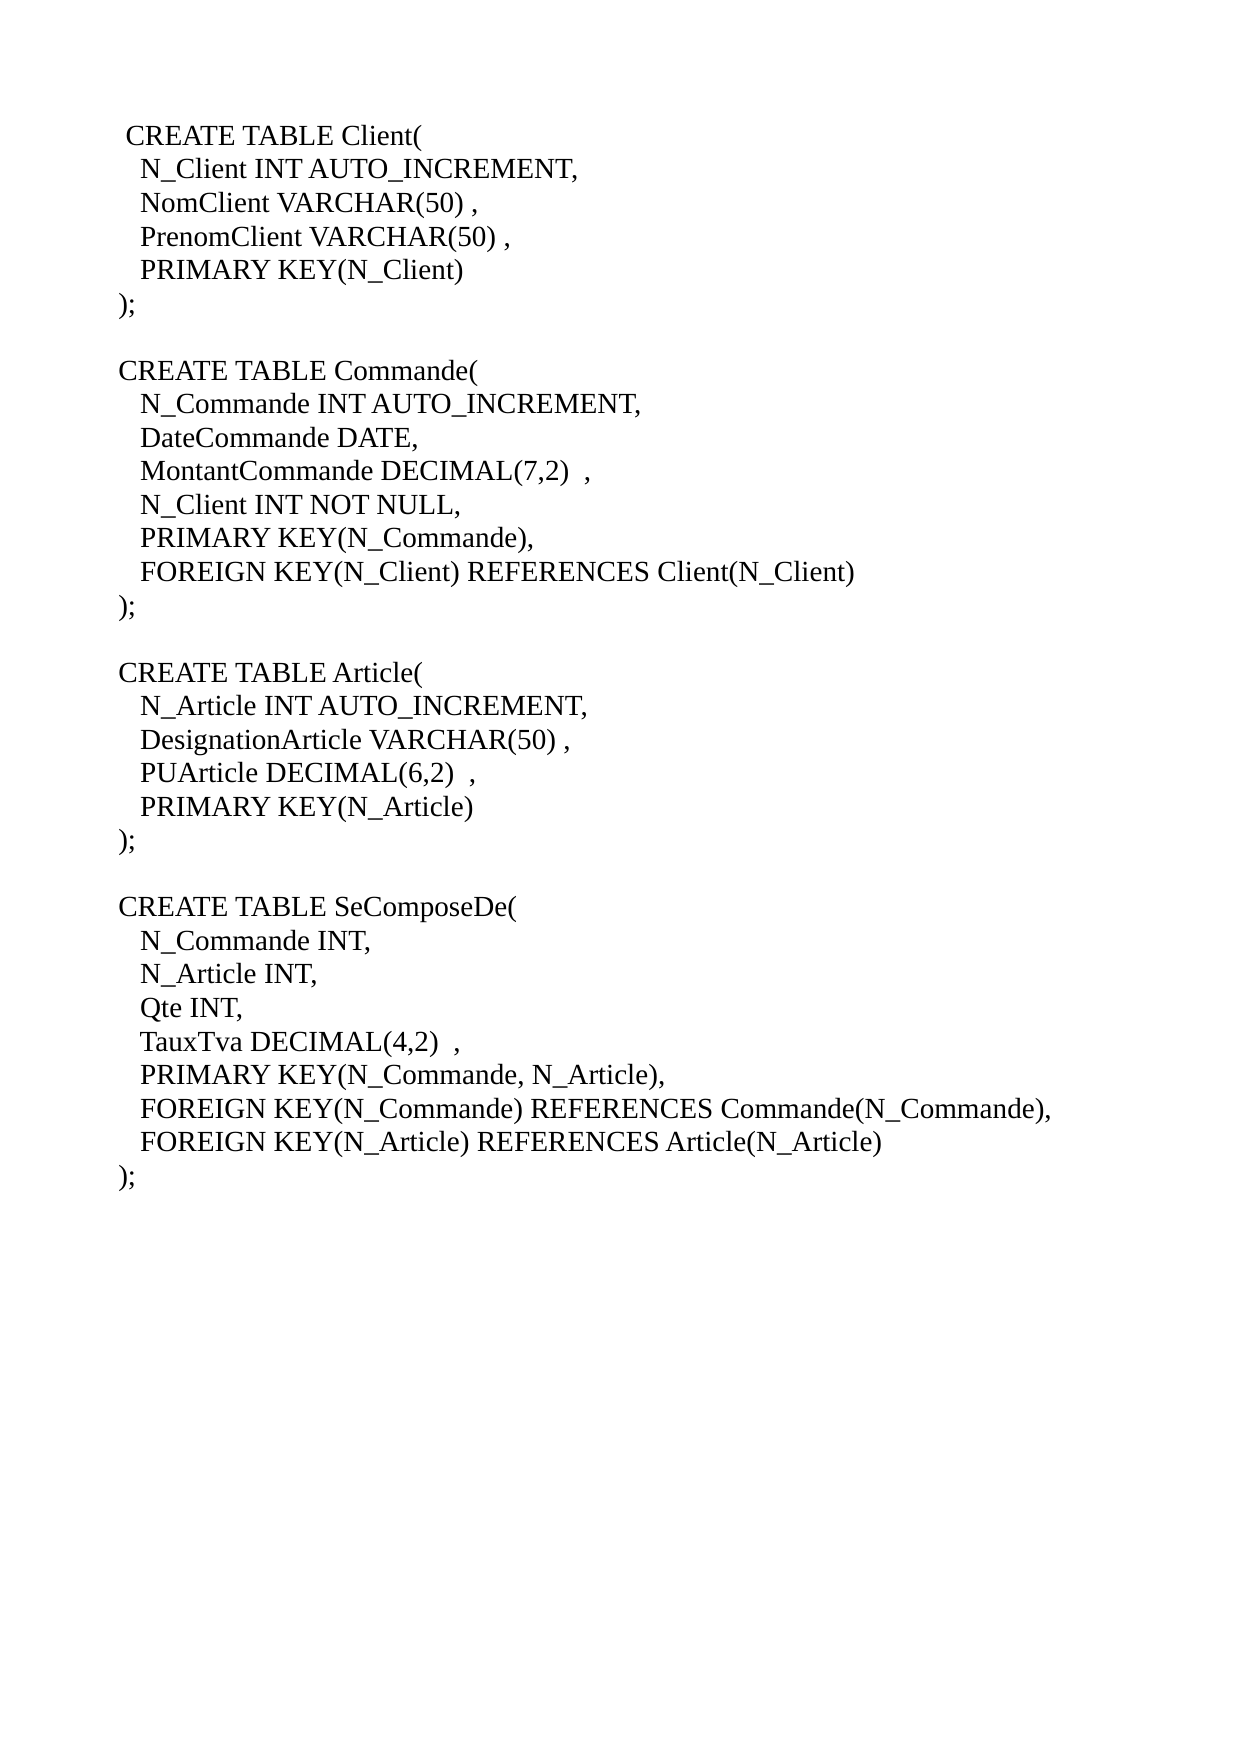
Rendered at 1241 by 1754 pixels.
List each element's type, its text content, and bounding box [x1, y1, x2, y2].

text CREATE TABLE Article( [118, 655, 1122, 688]
text ); [118, 286, 1122, 319]
text PRIMARY KEY(N_Commande), [118, 521, 1122, 554]
text Qte INT, [118, 990, 1122, 1024]
text FOREIGN KEY(N_Article) REFERENCES Article(N_Article) [118, 1124, 1122, 1158]
text DateCommande DATE, [118, 420, 1122, 453]
text DesignationArticle VARCHAR(50) , [118, 722, 1122, 755]
text NomClient VARCHAR(50) , [118, 185, 1122, 219]
text N_Commande INT AUTO_INCREMENT, [118, 386, 1122, 420]
text N_Commande INT, [118, 923, 1122, 957]
text N_Article INT, [118, 957, 1122, 990]
text PRIMARY KEY(N_Commande, N_Article), [118, 1057, 1122, 1091]
text TauxTva DECIMAL(4,2) , [118, 1024, 1122, 1057]
text CREATE TABLE Commande( [118, 353, 1122, 386]
text ); [118, 822, 1122, 856]
text PrenomClient VARCHAR(50) , [118, 219, 1122, 252]
text FOREIGN KEY(N_Commande) REFERENCES Commande(N_Commande), [118, 1091, 1122, 1124]
text PUArticle DECIMAL(6,2) , [118, 755, 1122, 789]
text N_Article INT AUTO_INCREMENT, [118, 688, 1122, 722]
text PRIMARY KEY(N_Article) [118, 789, 1122, 822]
text MontantCommande DECIMAL(7,2) , [118, 453, 1122, 487]
text PRIMARY KEY(N_Client) [118, 252, 1122, 286]
text N_Client INT AUTO_INCREMENT, [118, 152, 1122, 185]
text ); [118, 588, 1122, 621]
text FOREIGN KEY(N_Client) REFERENCES Client(N_Client) [118, 554, 1122, 588]
text ); [118, 1158, 1122, 1191]
text N_Client INT NOT NULL, [118, 487, 1122, 521]
text CREATE TABLE SeComposeDe( [118, 889, 1122, 923]
text CREATE TABLE Client( [118, 118, 1122, 152]
